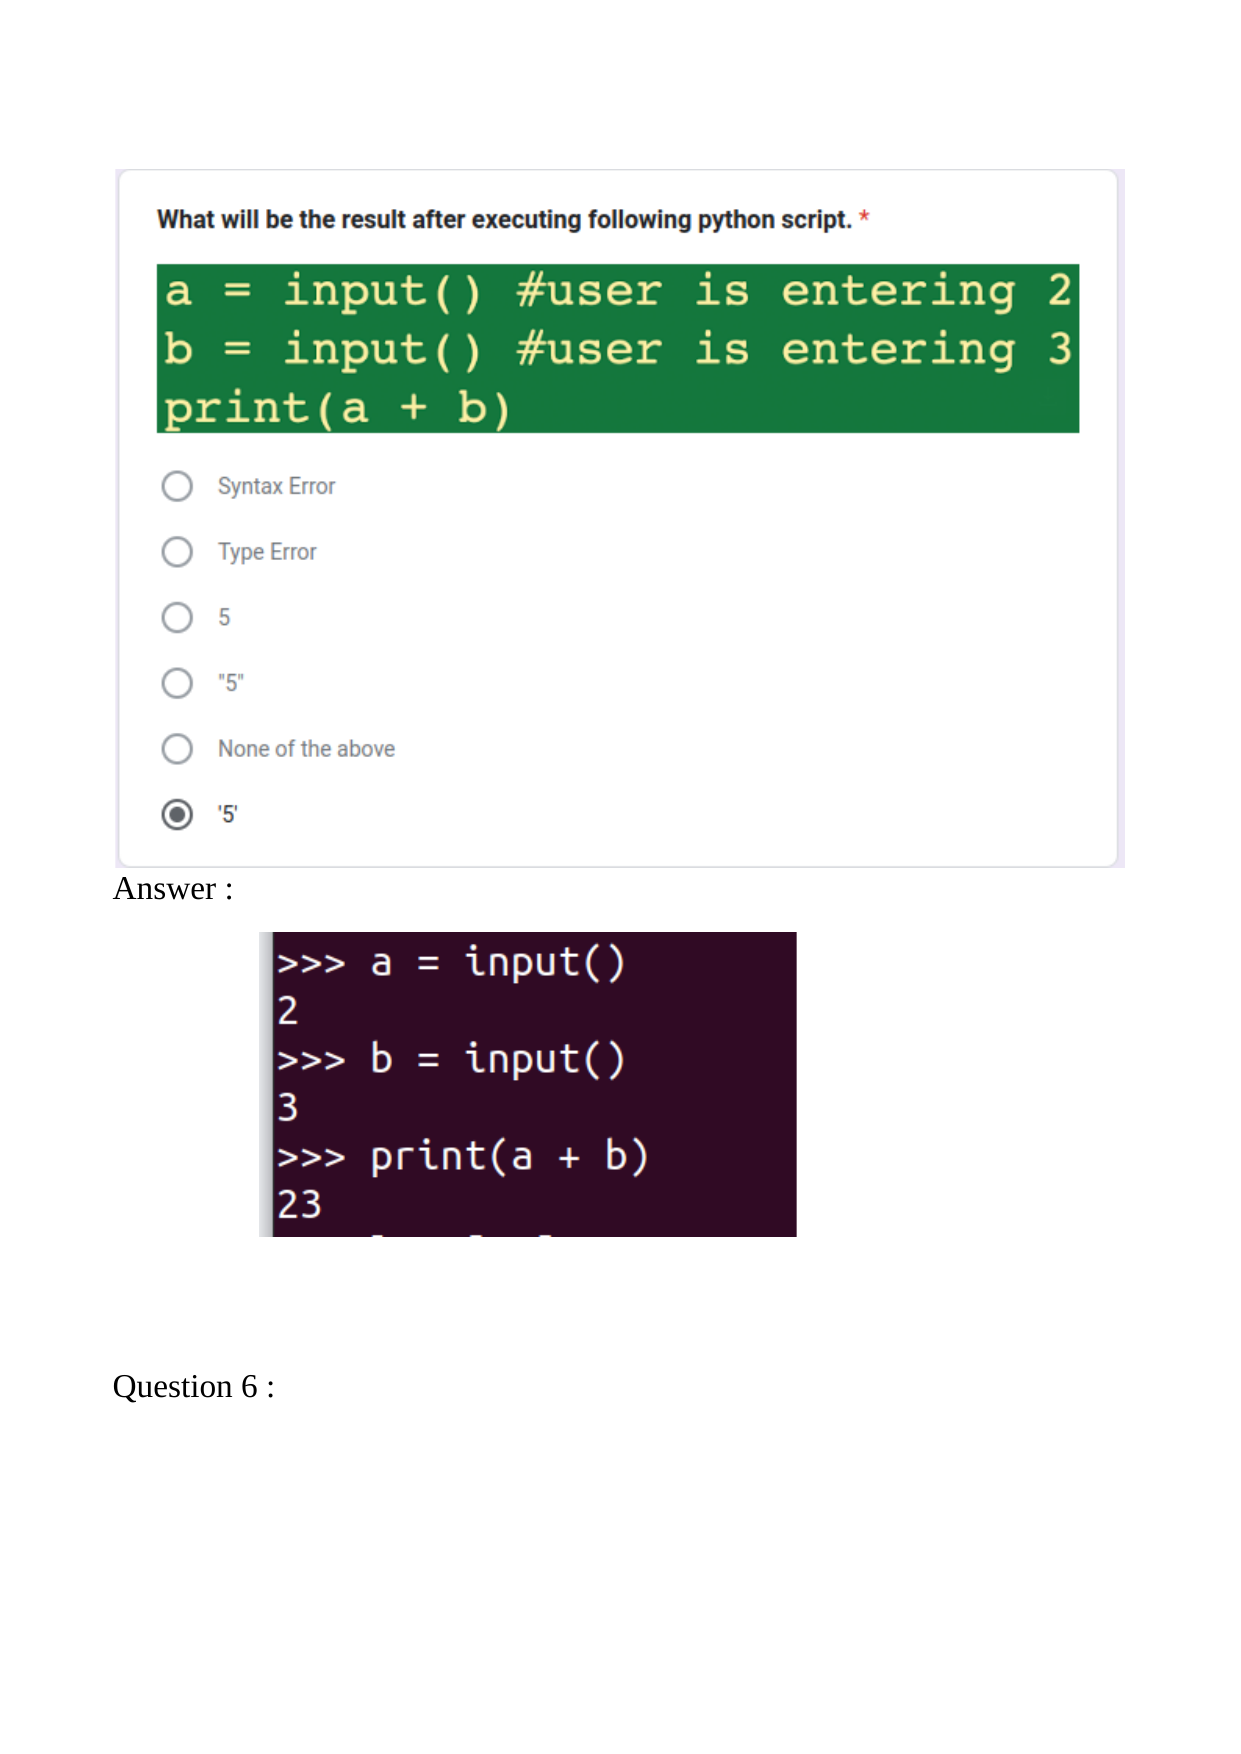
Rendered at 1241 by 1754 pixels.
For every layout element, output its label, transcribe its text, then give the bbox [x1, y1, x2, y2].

text Answer : [112, 735, 1128, 906]
text Question 6 : [112, 1366, 1128, 1405]
picture [115, 169, 1125, 868]
picture [259, 932, 797, 1237]
